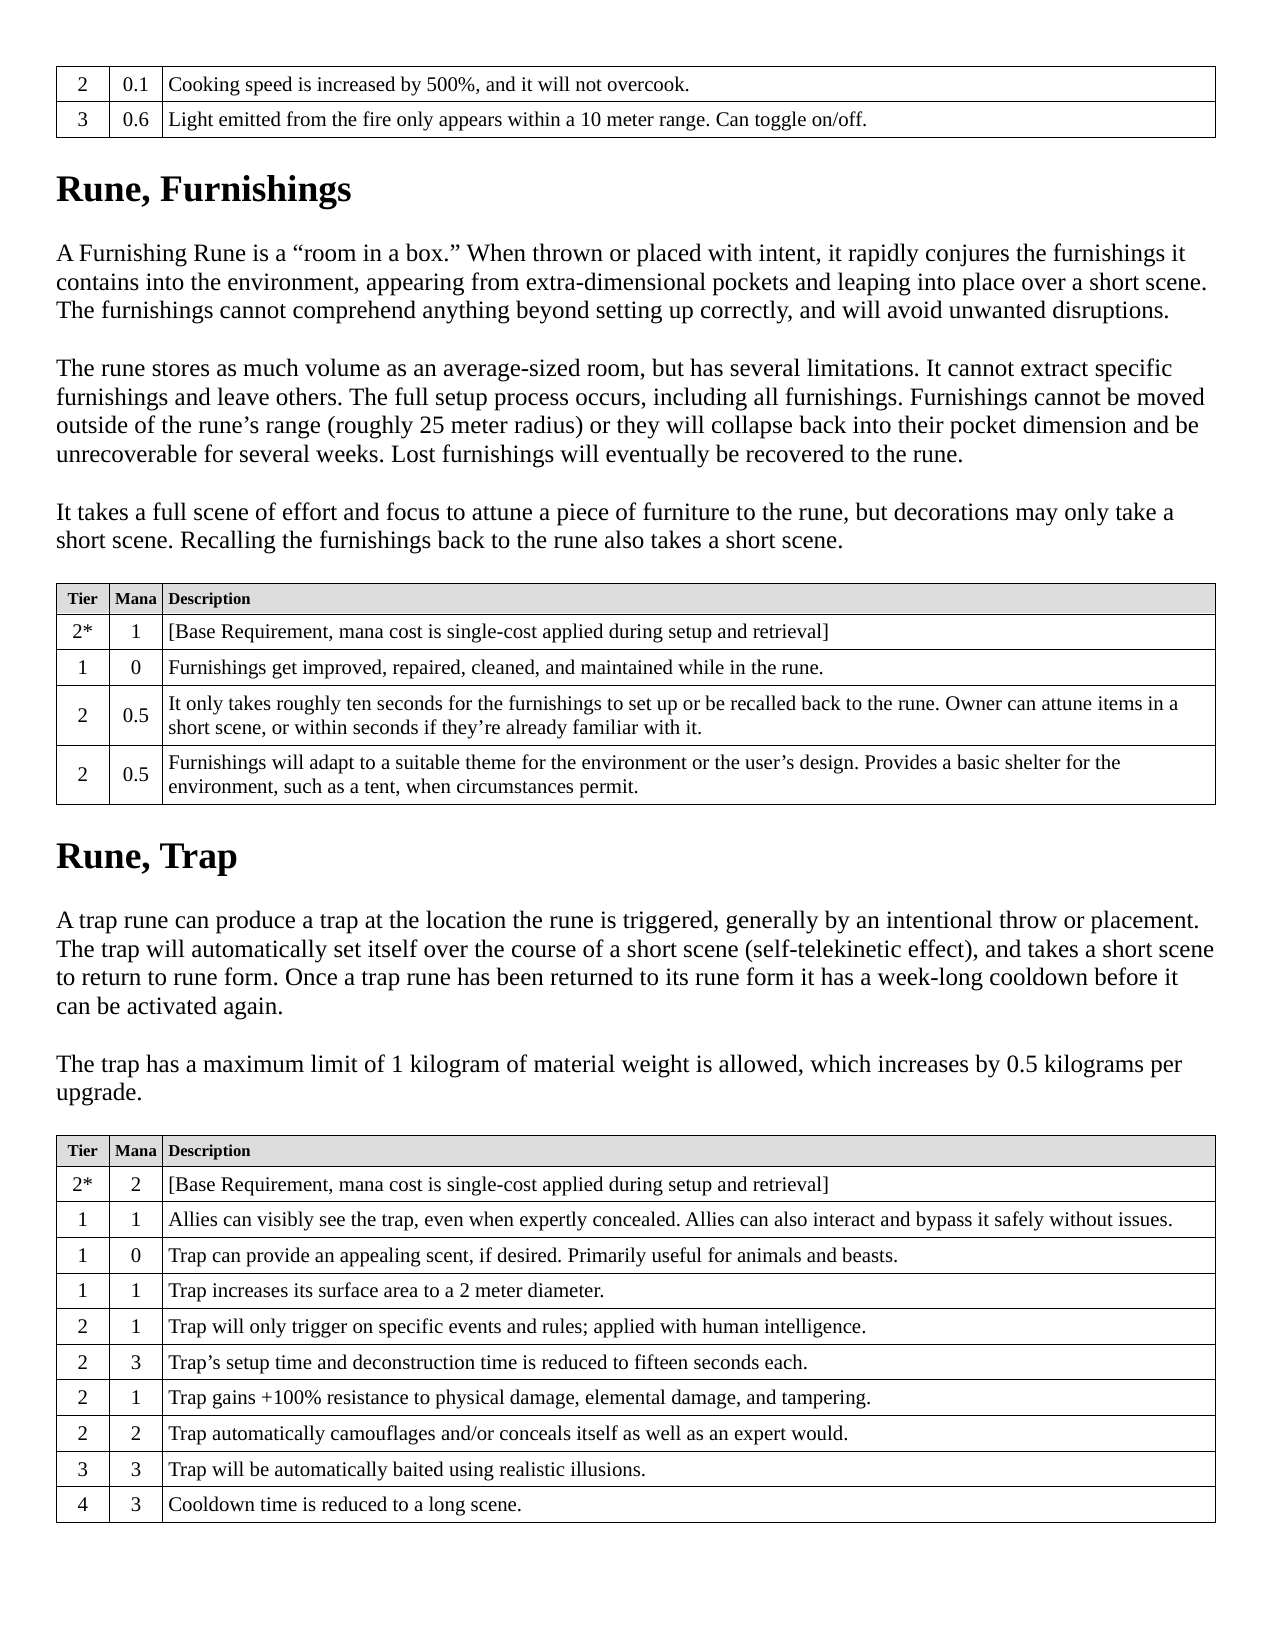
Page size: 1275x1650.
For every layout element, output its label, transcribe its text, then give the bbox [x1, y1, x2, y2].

table_header Description [163, 1136, 1215, 1166]
table_header Description [163, 584, 1215, 613]
table_cell 3 [57, 102, 109, 137]
text A trap rune can produce a trap at the location the rune is triggered, generally by an intentional throw or placement. The trap will automatically set itself over the course of a short scene (self-telekinetic effect), and takes a short scene to return to rune form. Once a trap rune has been returned to its rune form it has a week-long cooldown before it can be activated again. [56, 905, 1215, 1020]
table_cell 2 [57, 1416, 109, 1451]
subtitle Rune, Trap [56, 833, 1215, 876]
table_cell 2 [57, 1345, 109, 1379]
table_cell 2 [57, 1380, 109, 1415]
table_cell 2 [57, 67, 109, 101]
table_cell Trap will be automatically baited using realistic illusions. [163, 1452, 1215, 1486]
table_cell Trap will only trigger on specific events and rules; applied with human intelligence. [163, 1309, 1215, 1344]
table_cell 1 [57, 1238, 109, 1272]
table_cell 0 [110, 650, 162, 685]
table_cell Cooking speed is increased by 500%, and it will not overcook. [163, 67, 1215, 101]
table_cell 1 [110, 1309, 162, 1344]
table_header Mana [110, 584, 162, 613]
table_cell 1 [57, 1274, 109, 1308]
table_header Tier [57, 1136, 109, 1166]
table_cell 0.6 [110, 102, 162, 137]
text The trap has a maximum limit of 1 kilogram of material weight is allowed, which increases by 0.5 kilograms per upgrade. [56, 1049, 1215, 1106]
table_cell Trap gains +100% resistance to physical damage, elemental damage, and tampering. [163, 1380, 1215, 1415]
table_cell 0.5 [110, 686, 162, 744]
table_cell Allies can visibly see the trap, even when expertly concealed. Allies can also interact and bypass it safely without issues. [163, 1202, 1215, 1237]
table_cell Trap can provide an appealing scent, if desired. Primarily useful for animals and beasts. [163, 1238, 1215, 1272]
table_cell 4 [57, 1487, 109, 1522]
table_cell Trap automatically camouflages and/or conceals itself as well as an expert would. [163, 1416, 1215, 1451]
table_cell 2* [57, 1167, 109, 1201]
table_header Mana [110, 1136, 162, 1166]
table_cell 1 [110, 1274, 162, 1308]
table_cell 0 [110, 1238, 162, 1272]
text It takes a full scene of effort and focus to attune a piece of furniture to the rune, but decorations may only take a short scene. Recalling the furnishings back to the rune also takes a short scene. [56, 497, 1215, 554]
table_cell 3 [110, 1452, 162, 1486]
table_cell Trap increases its surface area to a 2 meter diameter. [163, 1274, 1215, 1308]
text A Furnishing Rune is a “room in a box.” When thrown or placed with intent, it rapidly conjures the furnishings it contains into the environment, appearing from extra-dimensional pockets and leaping into place over a short scene. The furnishings cannot comprehend anything beyond setting up correctly, and will avoid unwanted disruptions. [56, 238, 1215, 324]
table_cell It only takes roughly ten seconds for the furnishings to set up or be recalled back to the rune. Owner can attune items in a short scene, or within seconds if they’re already familiar with it. [163, 686, 1215, 744]
table_cell 2 [57, 746, 109, 804]
table_cell 2 [110, 1167, 162, 1201]
table_cell Furnishings will adapt to a suitable theme for the environment or the user’s design. Provides a basic shelter for the environment, such as a tent, when circumstances permit. [163, 746, 1215, 804]
text The rune stores as much volume as an average-sized room, but has several limitations. It cannot extract specific furnishings and leave others. The full setup process occurs, including all furnishings. Furnishings cannot be moved outside of the rune’s range (roughly 25 meter radius) or they will collapse back into their pocket dimension and be unrecoverable for several weeks. Lost furnishings will eventually be recovered to the rune. [56, 353, 1215, 468]
table_cell 1 [57, 1202, 109, 1237]
table_cell 1 [110, 1202, 162, 1237]
table_cell 1 [110, 1380, 162, 1415]
table_header Tier [57, 584, 109, 613]
table_cell Trap’s setup time and deconstruction time is reduced to fifteen seconds each. [163, 1345, 1215, 1379]
table_cell 2* [57, 615, 109, 649]
table_cell 2 [57, 1309, 109, 1344]
table_cell 3 [110, 1487, 162, 1522]
table_cell Light emitted from the fire only appears within a 10 meter range. Can toggle on/off. [163, 102, 1215, 137]
table_cell 2 [110, 1416, 162, 1451]
table_cell Cooldown time is reduced to a long scene. [163, 1487, 1215, 1522]
table_cell 0.1 [110, 67, 162, 101]
table_cell [Base Requirement, mana cost is single-cost applied during setup and retrieval] [163, 1167, 1215, 1201]
table_cell [Base Requirement, mana cost is single-cost applied during setup and retrieval] [163, 615, 1215, 649]
table_cell 3 [110, 1345, 162, 1379]
table_cell 0.5 [110, 746, 162, 804]
table_cell 2 [57, 686, 109, 744]
subtitle Rune, Furnishings [56, 166, 1215, 209]
table_cell 3 [57, 1452, 109, 1486]
table_cell 1 [57, 650, 109, 685]
table_cell 1 [110, 615, 162, 649]
table_cell Furnishings get improved, repaired, cleaned, and maintained while in the rune. [163, 650, 1215, 685]
